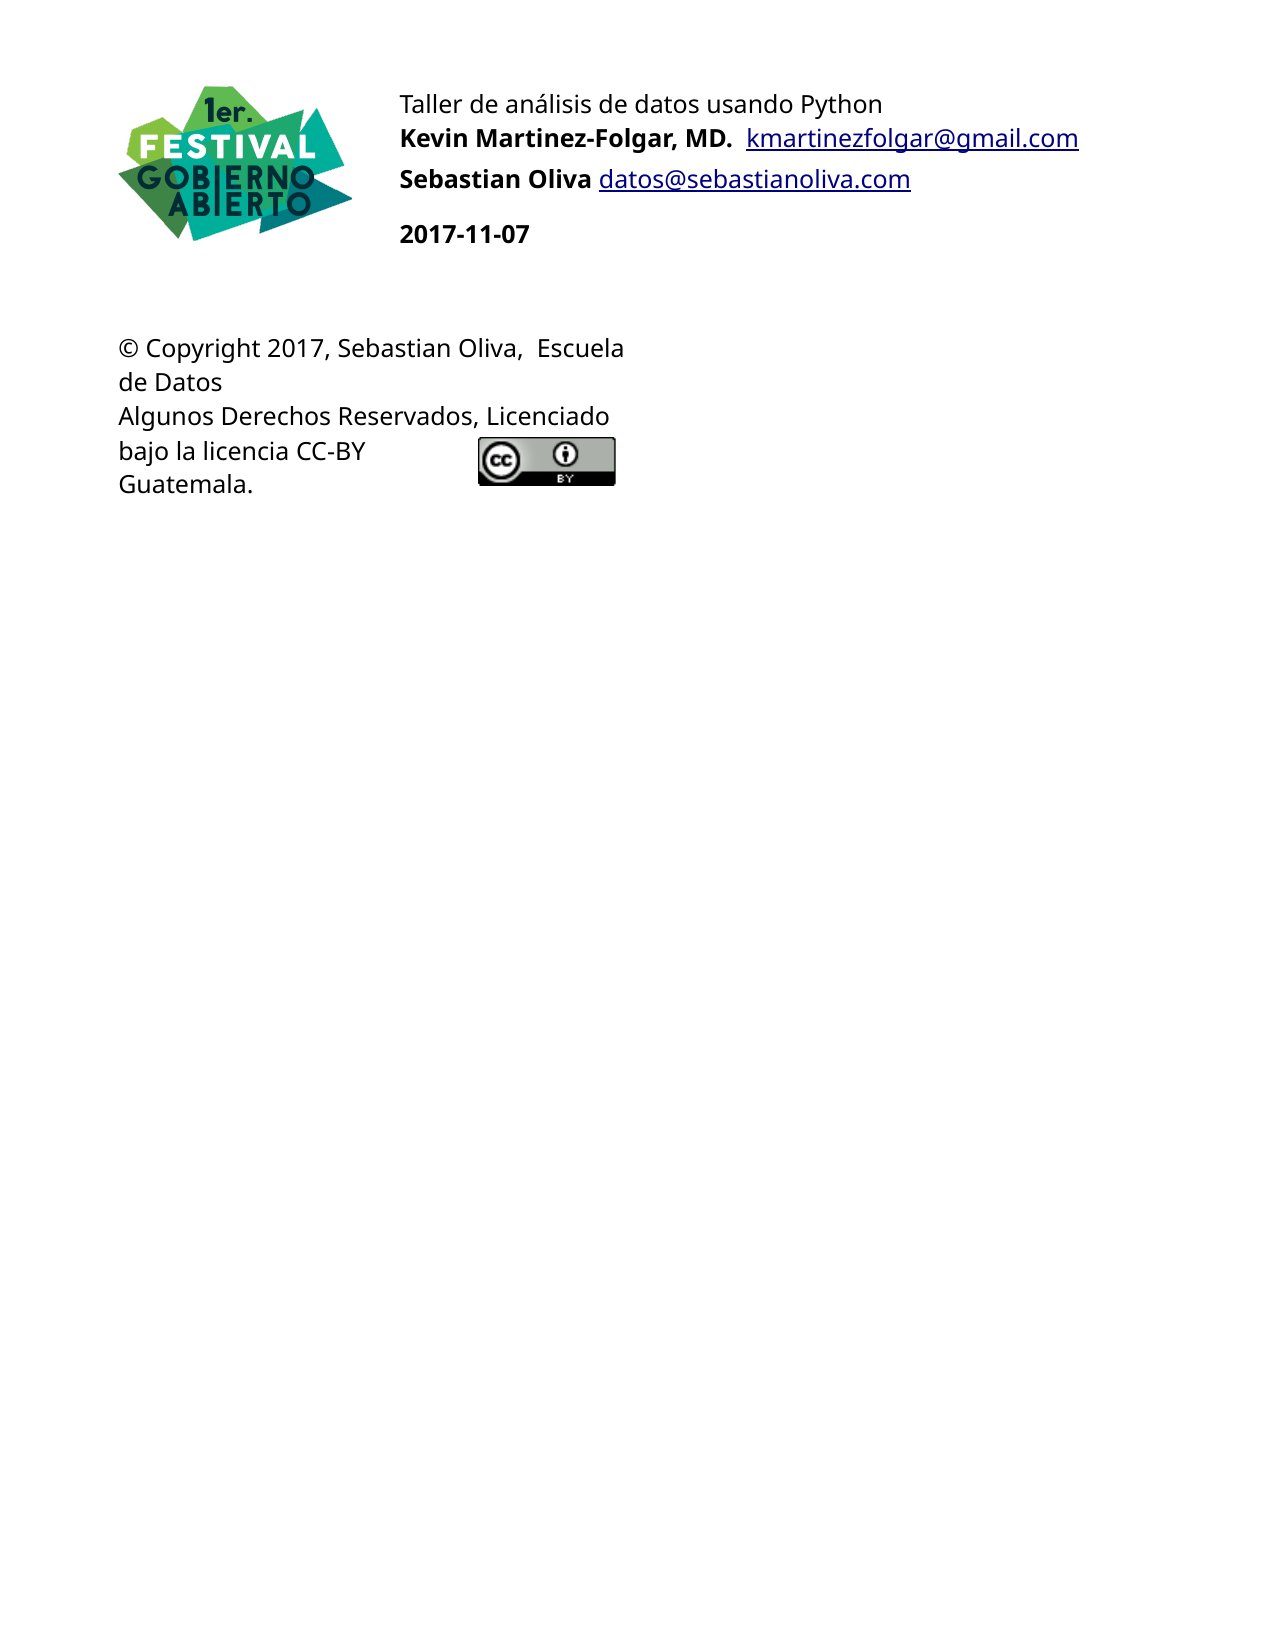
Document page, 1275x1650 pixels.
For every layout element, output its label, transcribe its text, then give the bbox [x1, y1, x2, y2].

text Algunos Derechos Reservados, Licenciado bajo la licencia CC-BY Guatemala. [118, 399, 637, 501]
text © Copyright 2017, Sebastian Oliva, Escuela de Datos [118, 331, 637, 399]
picture [118, 86, 353, 241]
picture [478, 437, 616, 486]
